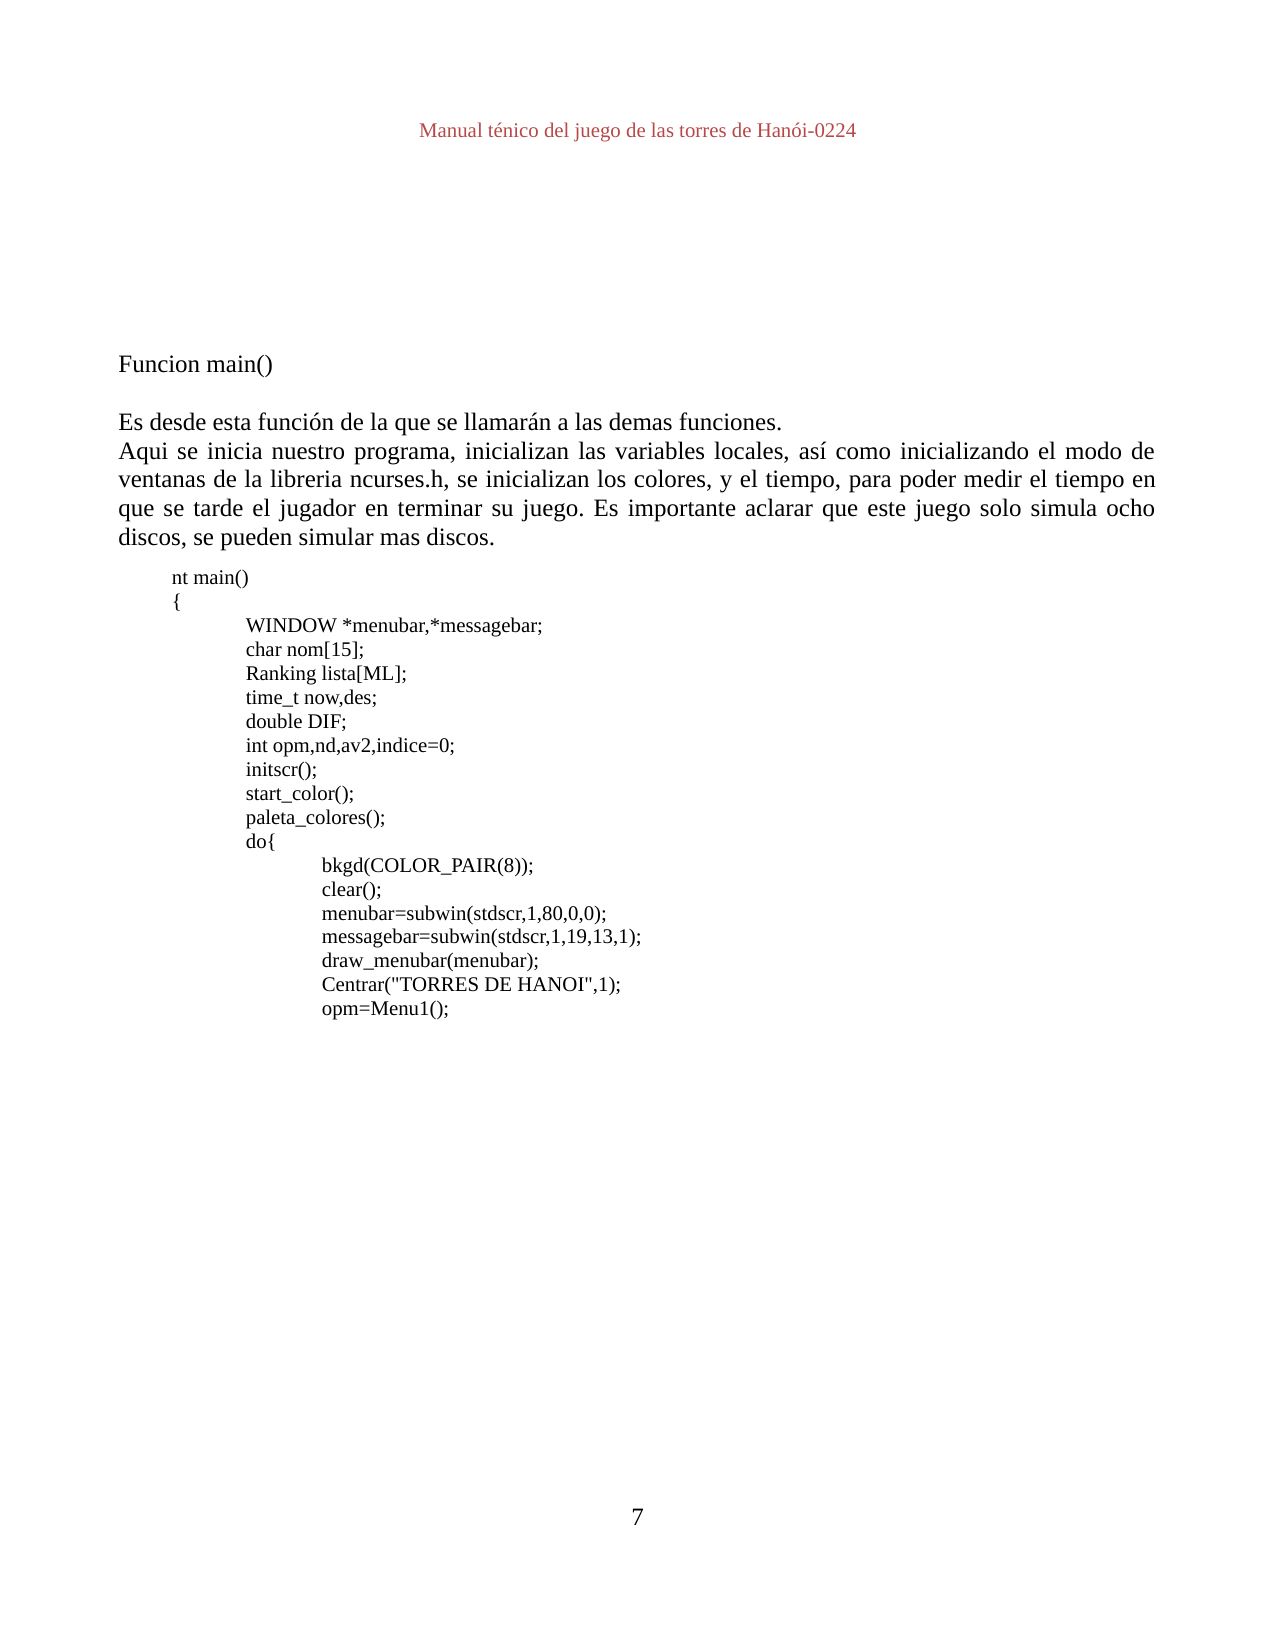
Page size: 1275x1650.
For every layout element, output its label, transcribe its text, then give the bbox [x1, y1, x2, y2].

text Funcion main() [118, 349, 1157, 378]
text Es desde esta función de la que se llamarán a las demas funciones. [118, 407, 1157, 436]
text Aqui se inicia nuestro programa, inicializan las variables locales, así como inicializando el modo de ventanas de la libreria ncurses.h, se inicializan los colores, y el tiempo, para poder medir el tiempo en que se tarde el jugador en terminar su juego. Es importante aclarar que este juego solo simula ocho discos, se pueden simular mas discos. [118, 436, 1157, 551]
